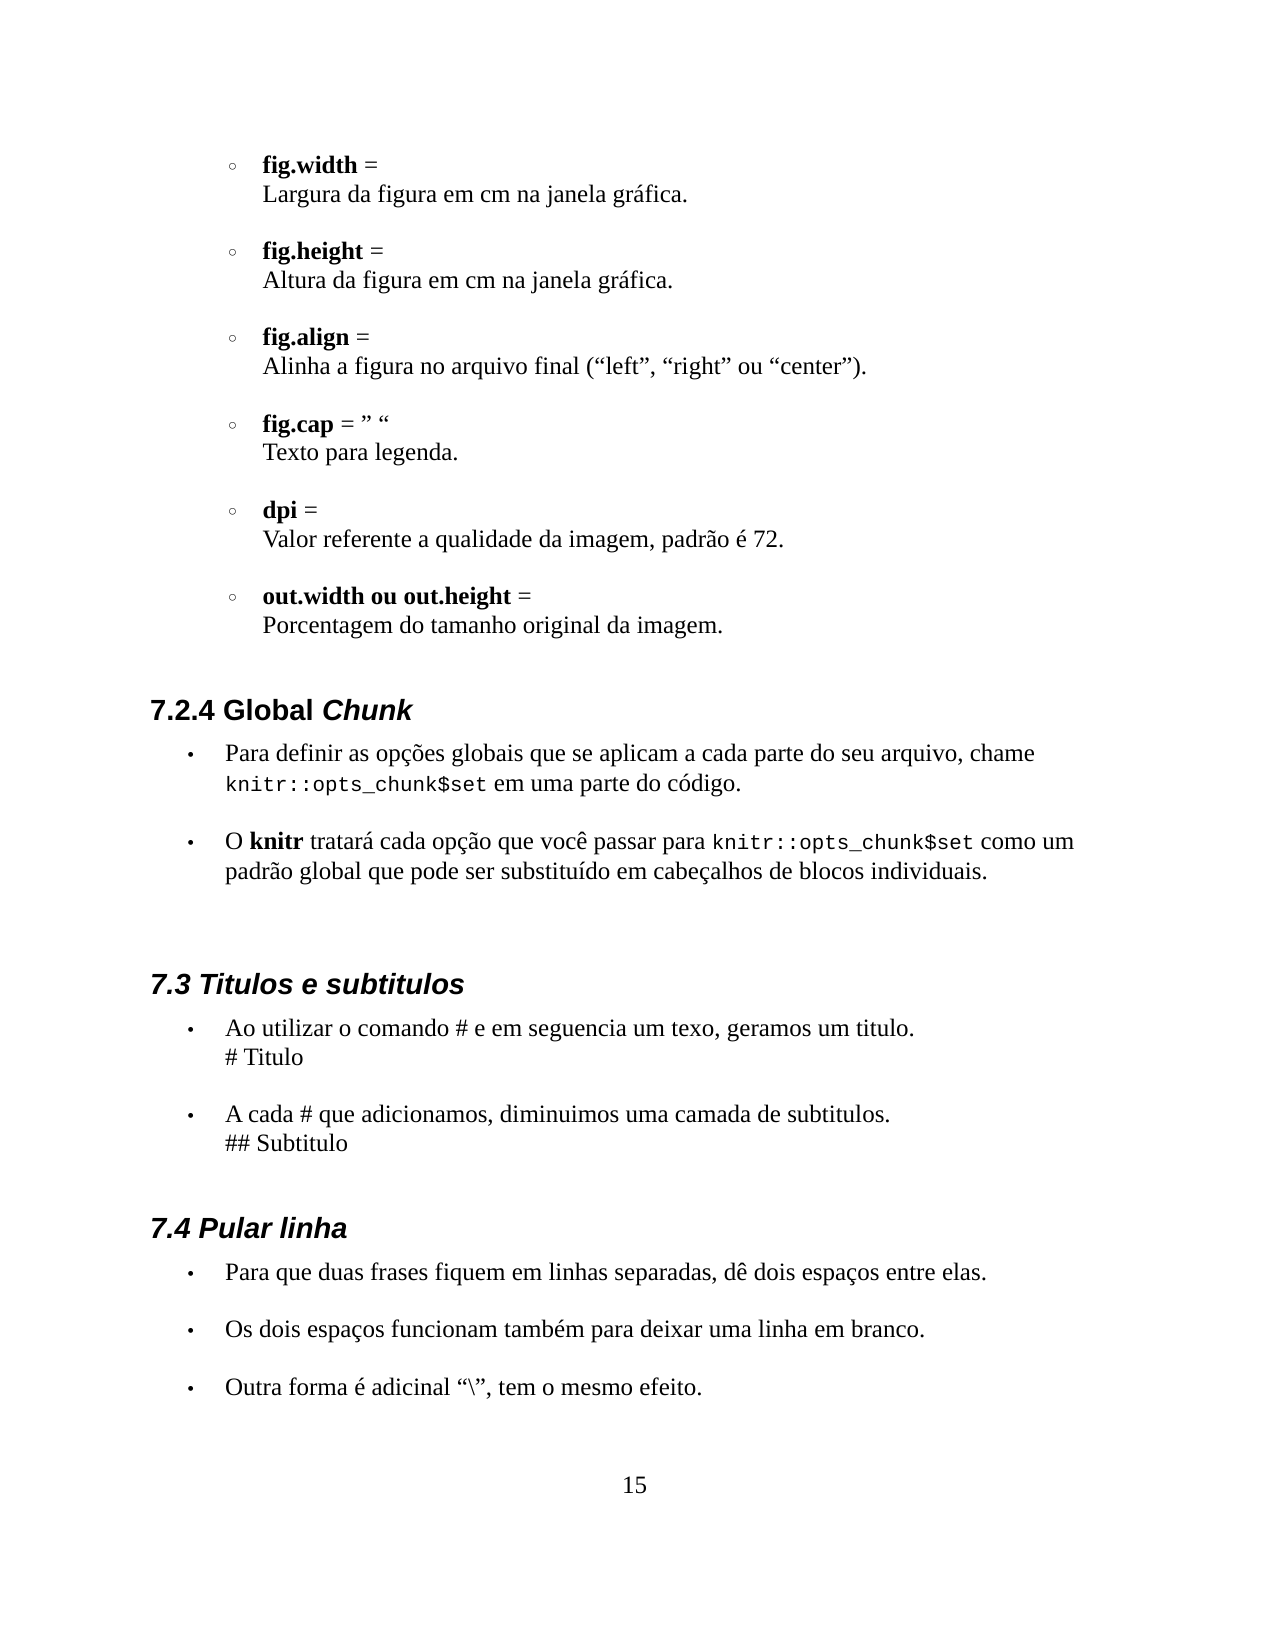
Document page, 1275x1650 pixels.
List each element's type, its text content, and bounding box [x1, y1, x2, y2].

subtitle 7.4 Pular linha [150, 1211, 1125, 1244]
list O knitr tratará cada opção que você passar para knitr::opts_chunk$set como um padrão global que pode ser substituído em cabeçalhos de blocos individuais. [187, 826, 1125, 913]
list out.width ou out.height = Porcentagem do tamanho original da imagem. [225, 581, 1125, 667]
subtitle 7.3 Titulos e subtitulos [150, 967, 1125, 1001]
list Os dois espaços funcionam também para deixar uma linha em branco. [187, 1314, 1125, 1372]
list fig.height = Altura da figura em cm na janela gráfica. [225, 236, 1125, 322]
list A cada # que adicionamos, diminuimos uma camada de subtitulos. ## Subtitulo [187, 1099, 1125, 1186]
list Para que duas frases fiquem em linhas separadas, dê dois espaços entre elas. [187, 1257, 1125, 1314]
list Ao utilizar o comando # e em seguencia um texo, geramos um titulo. # Titulo [187, 1013, 1125, 1099]
list Para definir as opções globais que se aplicam a cada parte do seu arquivo, chame knitr::opts_chunk$set em uma parte do código. [187, 738, 1125, 826]
list Outra forma é adicinal “\”, tem o mesmo efeito. [187, 1372, 1125, 1429]
list dpi = Valor referente a qualidade da imagem, padrão é 72. [225, 495, 1125, 581]
list fig.align = Alinha a figura no arquivo final (“left”, “right” ou “center”). [225, 322, 1125, 409]
subtitle 7.2.4 Global Chunk [150, 692, 1125, 726]
list fig.cap = ” “ Texto para legenda. [225, 409, 1125, 495]
list fig.width = Largura da figura em cm na janela gráfica. [225, 150, 1125, 236]
